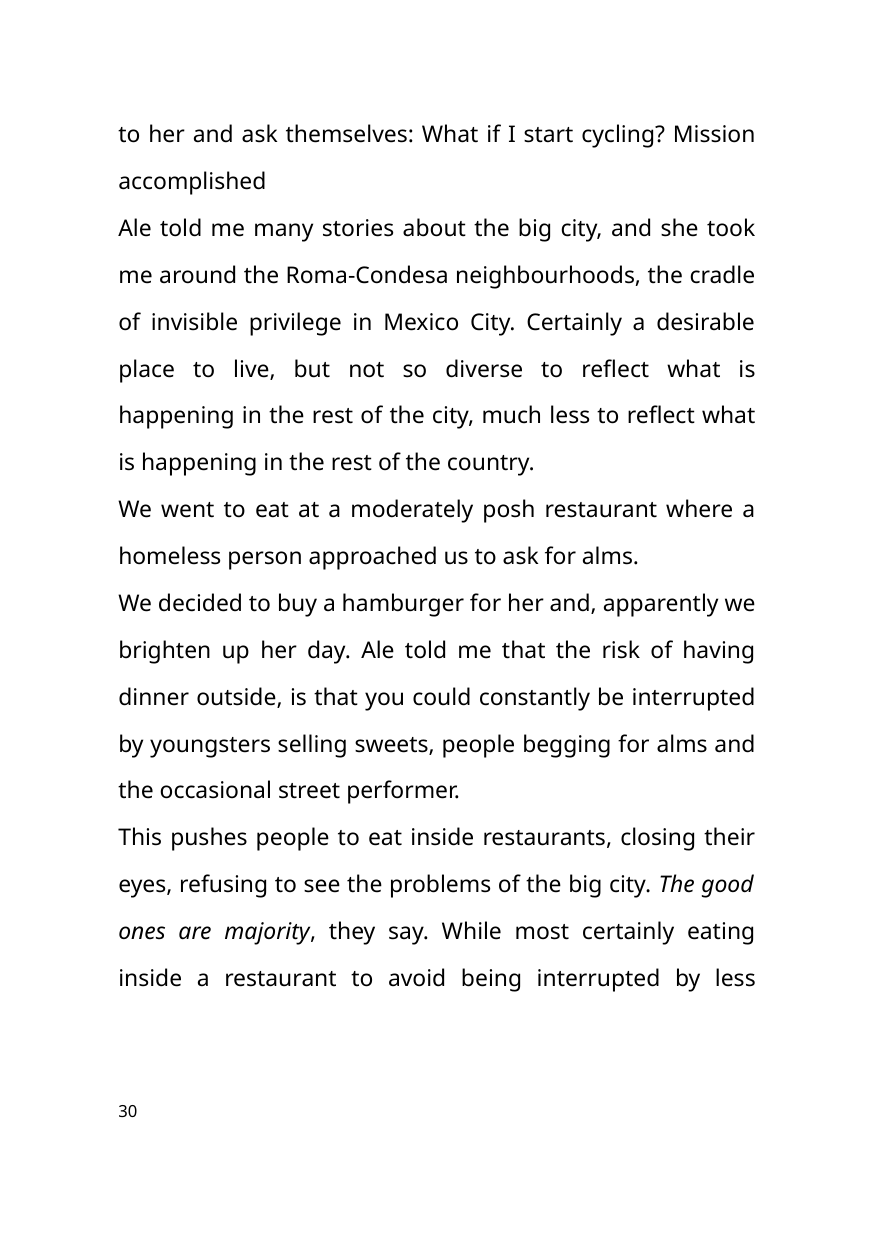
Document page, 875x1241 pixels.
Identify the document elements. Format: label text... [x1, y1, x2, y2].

text We decided to buy a hamburger for her and, apparently we brighten up her day. Ale told me that the risk of having dinner outside, is that you could constantly be interrupted by youngsters selling sweets, people begging for alms and the occasional street performer. [118, 587, 756, 806]
text to her and ask themselves: What if I start cycling? Mission accomplished [118, 118, 756, 196]
text We went to eat at a moderately posh restaurant where a homeless person approached us to ask for alms. [118, 493, 756, 571]
text Ale told me many stories about the big city, and she took me around the Roma-Condesa neighbourhoods, the cradle of invisible privilege in Mexico City. Certainly a desirable place to live, but not so diverse to reflect what is happening in the rest of the city, much less to reflect what is happening in the rest of the country. [118, 212, 756, 477]
text This pushes people to eat inside restaurants, closing their eyes, refusing to see the problems of the big city. The good ones are majority, they say. While most certainly eating inside a restaurant to avoid being interrupted by less [118, 821, 756, 993]
